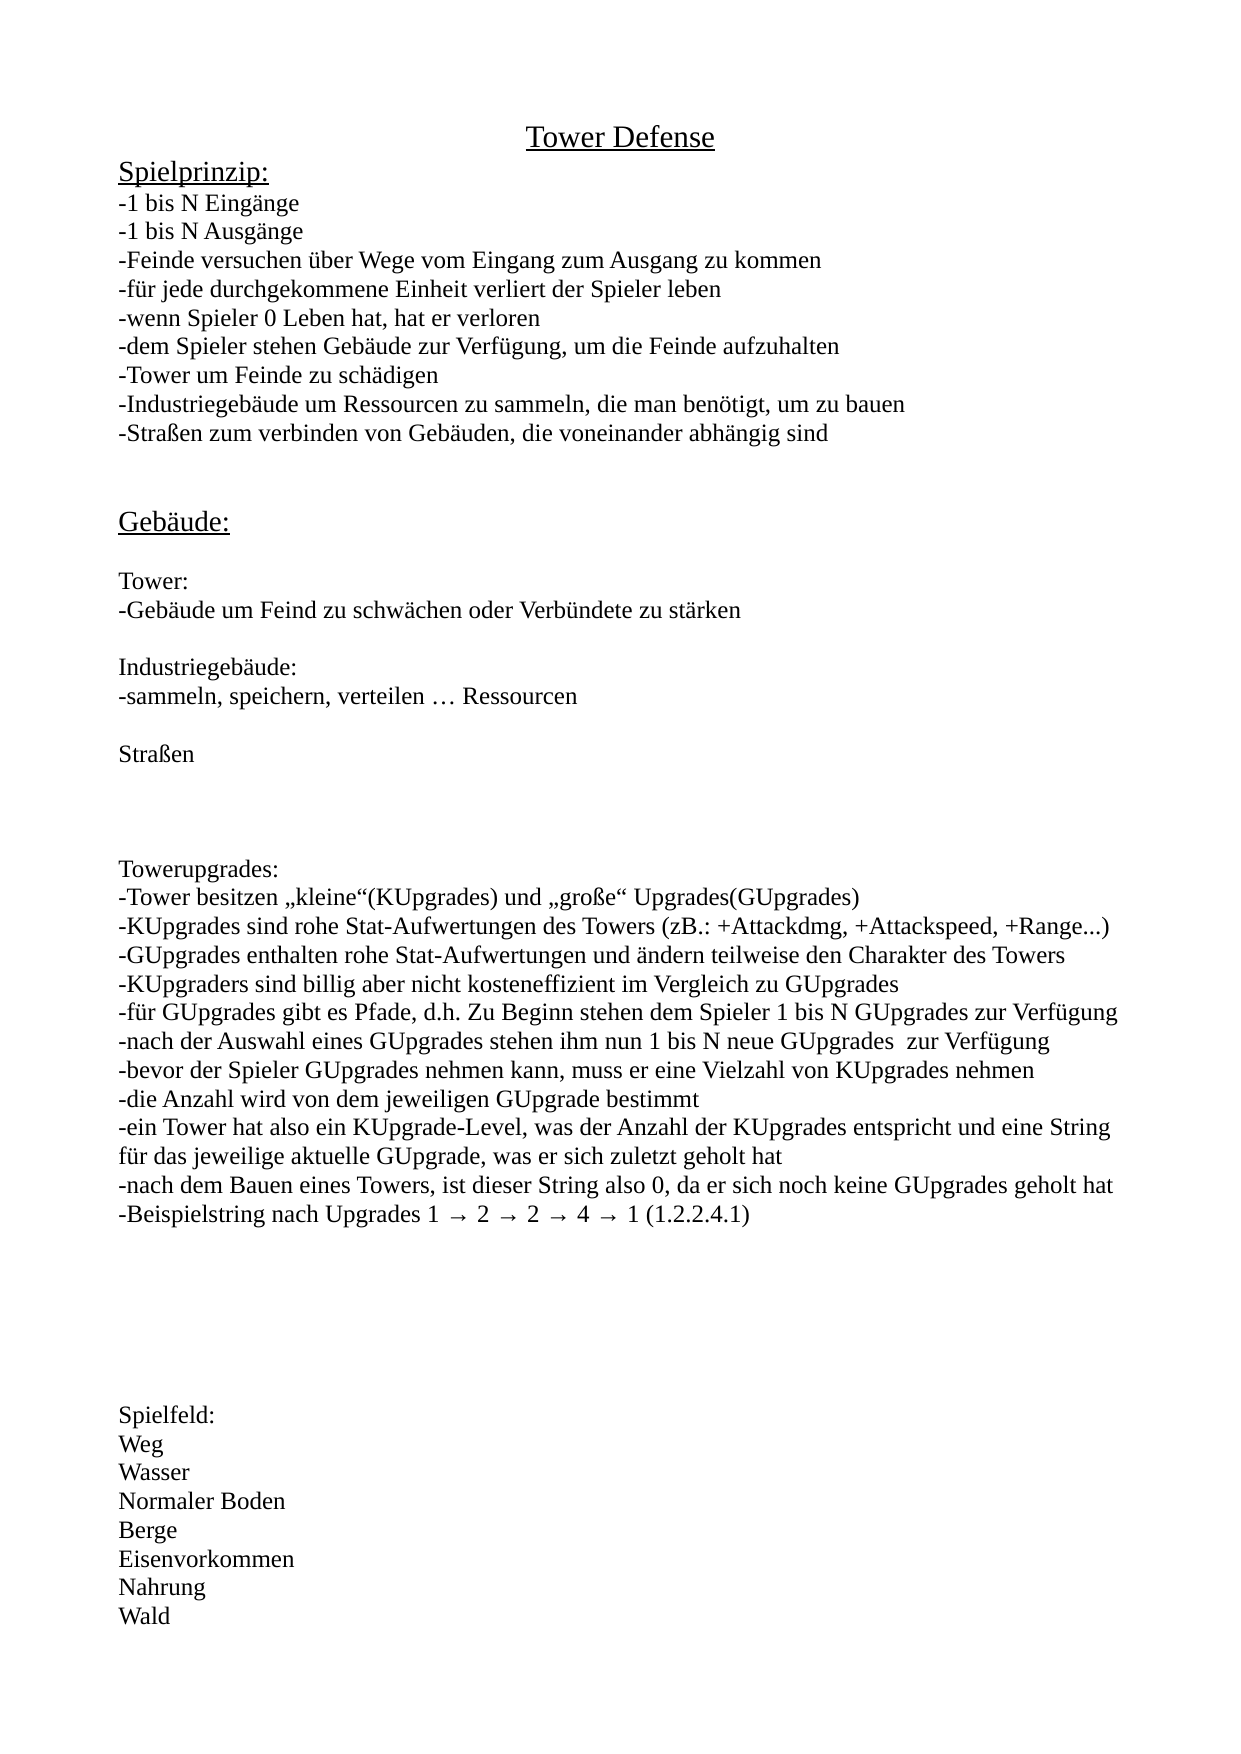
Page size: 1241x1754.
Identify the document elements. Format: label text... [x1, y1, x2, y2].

text Tower: [118, 566, 1122, 595]
text -KUpgrades sind rohe Stat-Aufwertungen des Towers (zB.: +Attackdmg, +Attackspeed, +Range...) [118, 911, 1122, 940]
text -ein Tower hat also ein KUpgrade-Level, was der Anzahl der KUpgrades entspricht und eine String für das jeweilige aktuelle GUpgrade, was er sich zuletzt geholt hat [118, 1112, 1122, 1170]
text Spielfeld: [118, 1400, 1122, 1429]
text Spielprinzip: [118, 154, 1122, 188]
text -sammeln, speichern, verteilen … Ressourcen [118, 681, 1122, 710]
text Berge [118, 1515, 1122, 1544]
text Wald [118, 1601, 1122, 1630]
text Towerupgrades: [118, 854, 1122, 882]
text -Beispielstring nach Upgrades 1 → 2 → 2 → 4 → 1 (1.2.2.4.1) [118, 1199, 1122, 1227]
text -nach der Auswahl eines GUpgrades stehen ihm nun 1 bis N neue GUpgrades zur Verfügung [118, 1026, 1122, 1055]
text -für jede durchgekommene Einheit verliert der Spieler leben [118, 274, 1122, 303]
text -Gebäude um Feind zu schwächen oder Verbündete zu stärken [118, 595, 1122, 624]
text Industriegebäude: [118, 652, 1122, 681]
text -1 bis N Eingänge [118, 188, 1122, 216]
text -bevor der Spieler GUpgrades nehmen kann, muss er eine Vielzahl von KUpgrades nehmen [118, 1055, 1122, 1084]
text Wasser [118, 1457, 1122, 1486]
text -dem Spieler stehen Gebäude zur Verfügung, um die Feinde aufzuhalten [118, 331, 1122, 360]
text -die Anzahl wird von dem jeweiligen GUpgrade bestimmt [118, 1084, 1122, 1112]
text Weg [118, 1429, 1122, 1457]
text -Tower besitzen „kleine“(KUpgrades) und „große“ Upgrades(GUpgrades) [118, 882, 1122, 911]
text Gebäude: [118, 504, 1122, 537]
text -für GUpgrades gibt es Pfade, d.h. Zu Beginn stehen dem Spieler 1 bis N GUpgrades zur Verfügung [118, 997, 1122, 1026]
text -GUpgrades enthalten rohe Stat-Aufwertungen und ändern teilweise den Charakter des Towers [118, 940, 1122, 969]
text -Tower um Feinde zu schädigen [118, 360, 1122, 389]
text Nahrung [118, 1572, 1122, 1601]
text -nach dem Bauen eines Towers, ist dieser String also 0, da er sich noch keine GUpgrades geholt hat [118, 1170, 1122, 1199]
text Normaler Boden [118, 1486, 1122, 1515]
text -Straßen zum verbinden von Gebäuden, die voneinander abhängig sind [118, 418, 1122, 446]
text -1 bis N Ausgänge [118, 216, 1122, 245]
text Eisenvorkommen [118, 1544, 1122, 1572]
text Tower Defense [118, 118, 1122, 154]
text -KUpgraders sind billig aber nicht kosteneffizient im Vergleich zu GUpgrades [118, 969, 1122, 997]
text -Feinde versuchen über Wege vom Eingang zum Ausgang zu kommen [118, 245, 1122, 274]
text Straßen [118, 739, 1122, 767]
text -wenn Spieler 0 Leben hat, hat er verloren [118, 303, 1122, 331]
text -Industriegebäude um Ressourcen zu sammeln, die man benötigt, um zu bauen [118, 389, 1122, 418]
